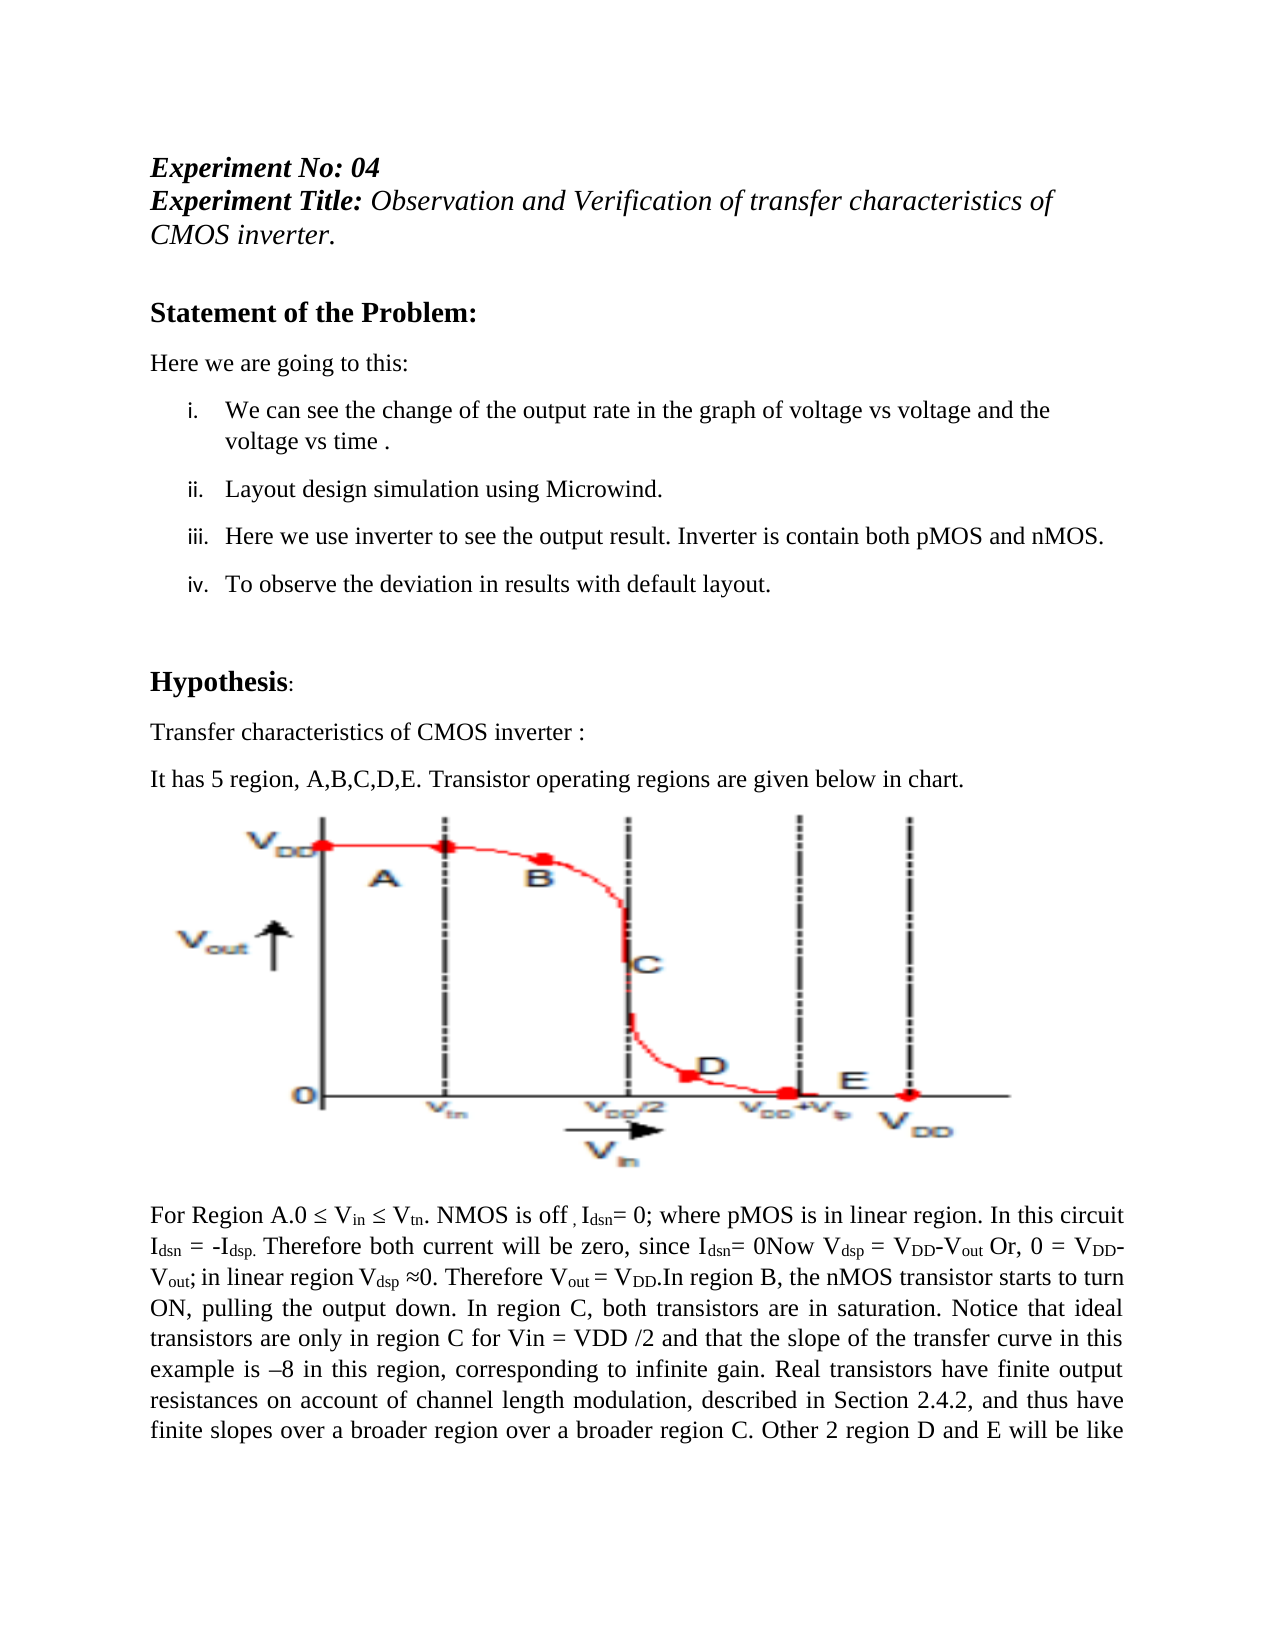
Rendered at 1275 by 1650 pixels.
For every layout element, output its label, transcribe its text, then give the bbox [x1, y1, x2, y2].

list To observe the deviation in results with default layout. [187, 569, 1125, 598]
list Layout design simulation using Microwind. [187, 474, 1125, 503]
list We can see the change of the output rate in the graph of voltage vs voltage and the voltage vs time . [187, 395, 1125, 455]
text For Region A.0 ≤ Vin ≤ Vtn. NMOS is off , Idsn= 0; where pMOS is in linear region. In this circuit Idsn = -Idsp. Therefore both current will be zero, since Idsn= 0Now Vdsp = VDD-Vout Or, 0 = VDD-Vout; in linear region Vdsp ≈0. Therefore Vout = VDD.In region B, the nMOS transistor starts to turn ON, pulling the output down. In region C, both transistors are in saturation. Notice that ideal transistors are only in region C for Vin = VDD /2 and that the slope of the transfer curve in this example is –8 in this region, corresponding to infinite gain. Real transistors have finite output resistances on account of channel length modulation, described in Section 2.4.2, and thus have finite slopes over a broader region over a broader region C. Other 2 region D and E will be like [150, 1200, 1125, 1444]
text Experiment Title: Observation and Verification of transfer characteristics of CMOS inverter. [150, 183, 1125, 251]
text Hypothesis: [150, 664, 1125, 698]
text Transfer characteristics of CMOS inverter : [150, 717, 1125, 746]
text Experiment No: 04 [150, 150, 1125, 183]
text It has 5 region, A,B,C,D,E. Transistor operating regions are given below in chart. [150, 764, 1125, 793]
list Here we use inverter to see the output result. Inverter is contain both pMOS and nMOS. [187, 521, 1125, 551]
text Statement of the Problem: [150, 295, 1125, 329]
text Here we are going to this: [150, 348, 1125, 377]
